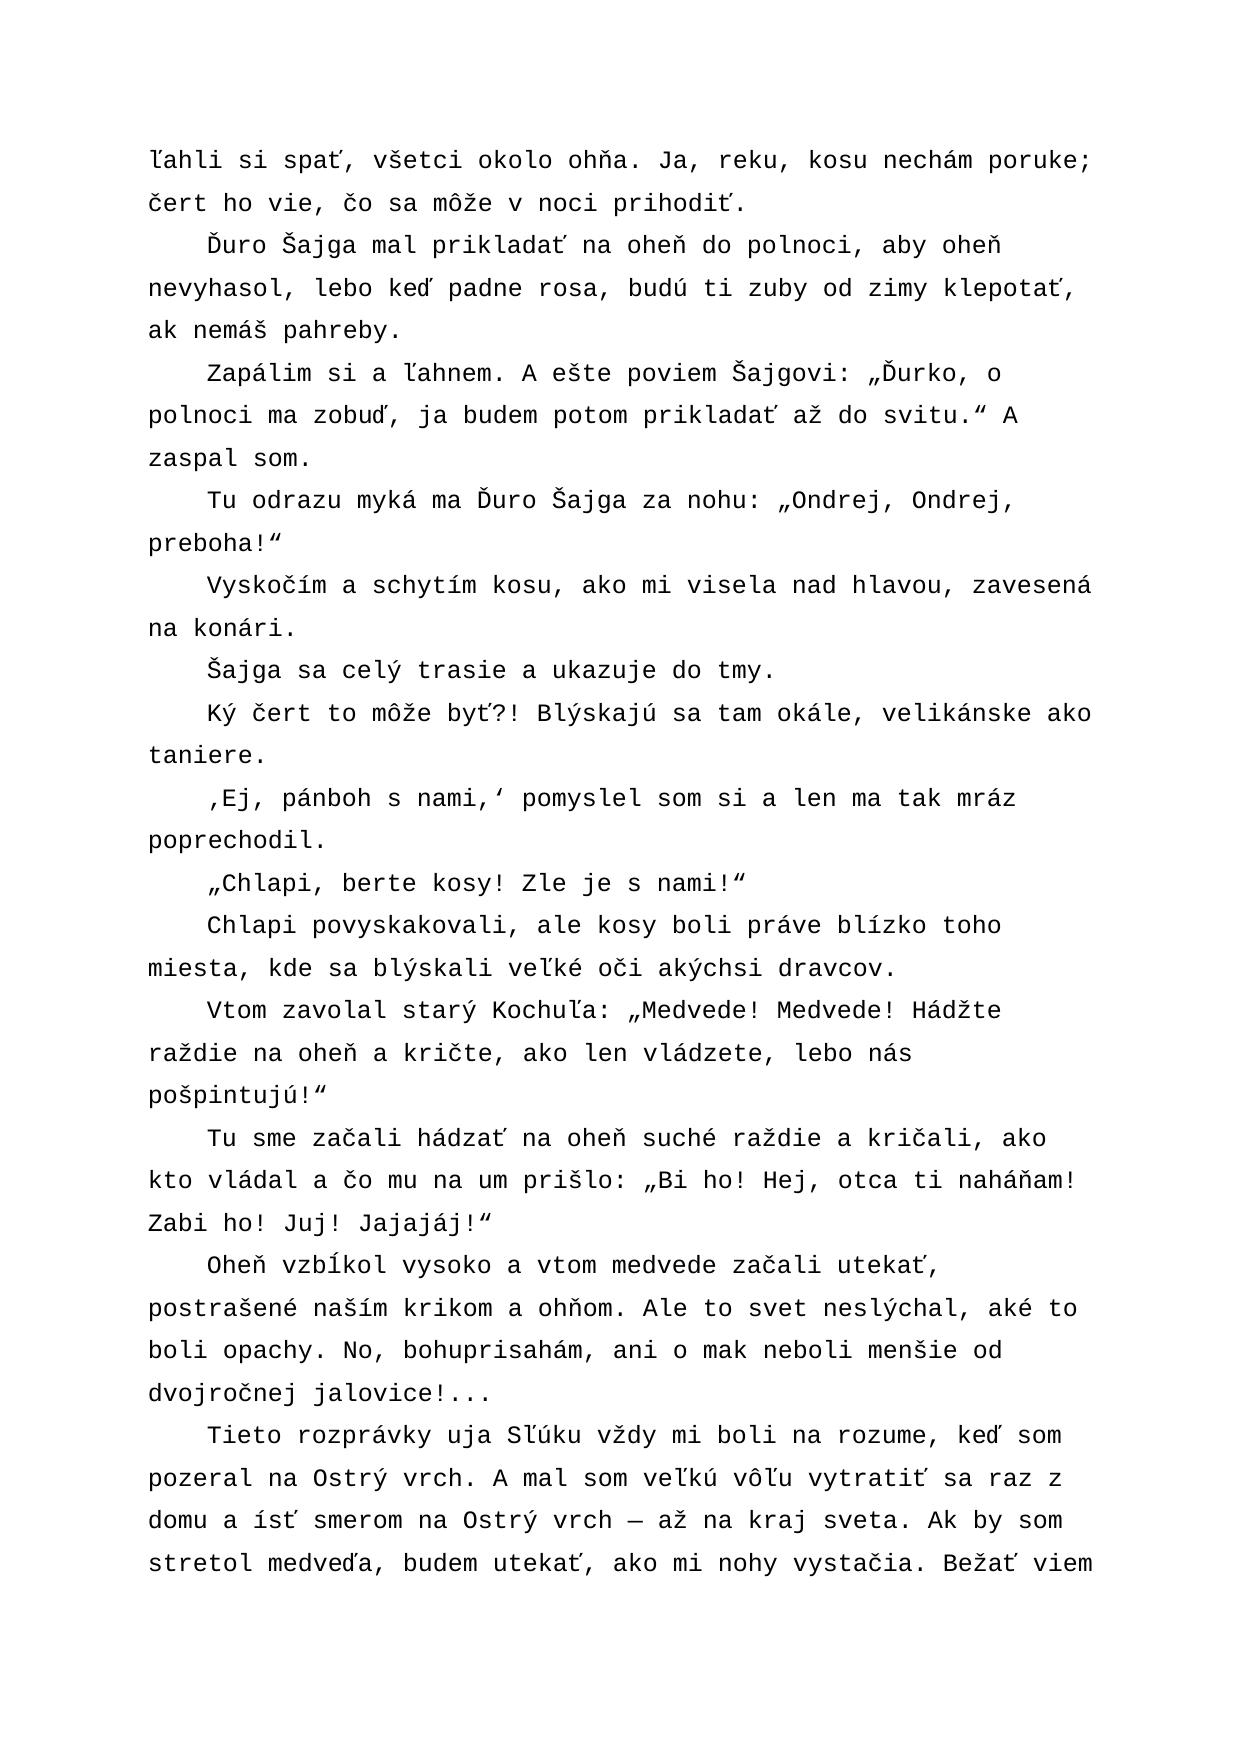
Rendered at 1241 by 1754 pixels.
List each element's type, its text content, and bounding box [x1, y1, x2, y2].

text „Chlapi, berte kosy! Zle je s nami!“ [148, 870, 1093, 898]
text Chlapi povyskakovali, ale kosy boli práve blízko toho miesta, kde sa blýskali veľké oči akýchsi dravcov. [148, 913, 1093, 983]
text Zapálim si a ľahnem. A ešte poviem Šajgovi: „Ďurko, o polnoci ma zobuď, ja budem potom prikladať až do svitu.“ A zaspal som. [148, 360, 1093, 473]
text ‚Ej, pánboh s nami,‘ pomyslel som si a len ma tak mráz poprechodil. [148, 785, 1093, 856]
text Ký čert to môže byť?! Blýskajú sa tam okále, velikánske ako taniere. [148, 700, 1093, 771]
text ľahli si spať, všetci okolo ohňa. Ja, reku, kosu nechám poruke; čert ho vie, čo sa môže v noci prihodiť. [148, 148, 1093, 218]
text Oheň vzbĺkol vysoko a vtom medvede začali utekať, postrašené naším krikom a ohňom. Ale to svet neslýchal, aké to boli opachy. No, bohuprisahám, ani o mak neboli menšie od dvojročnej jalovice!... [148, 1253, 1093, 1408]
text Tieto rozprávky uja Sľúku vždy mi boli na rozume, keď som pozeral na Ostrý vrch. A mal som veľkú vôľu vytratiť sa raz z domu a ísť smerom na Ostrý vrch — až na kraj sveta. Ak by som stretol medveďa, budem utekať, ako mi nohy vystačia. Bežať viem [148, 1423, 1093, 1578]
text Vyskočím a schytím kosu, ako mi visela nad hlavou, zavesená na konári. [148, 573, 1093, 643]
text Vtom zavolal starý Kochuľa: „Medvede! Medvede! Hádžte raždie na oheň a kričte, ako len vládzete, lebo nás pošpintujú!“ [148, 998, 1093, 1111]
text Ďuro Šajga mal prikladať na oheň do polnoci, aby oheň nevyhasol, lebo keď padne rosa, budú ti zuby od zimy klepotať, ak nemáš pahreby. [148, 233, 1093, 346]
text Šajga sa celý trasie a ukazuje do tmy. [148, 658, 1093, 686]
text Tu odrazu myká ma Ďuro Šajga za nohu: „Ondrej, Ondrej, preboha!“ [148, 488, 1093, 558]
text Tu sme začali hádzať na oheň suché raždie a kričali, ako kto vládal a čo mu na um prišlo: „Bi ho! Hej, otca ti naháňam! Zabi ho! Juj! Jajajáj!“ [148, 1125, 1093, 1238]
